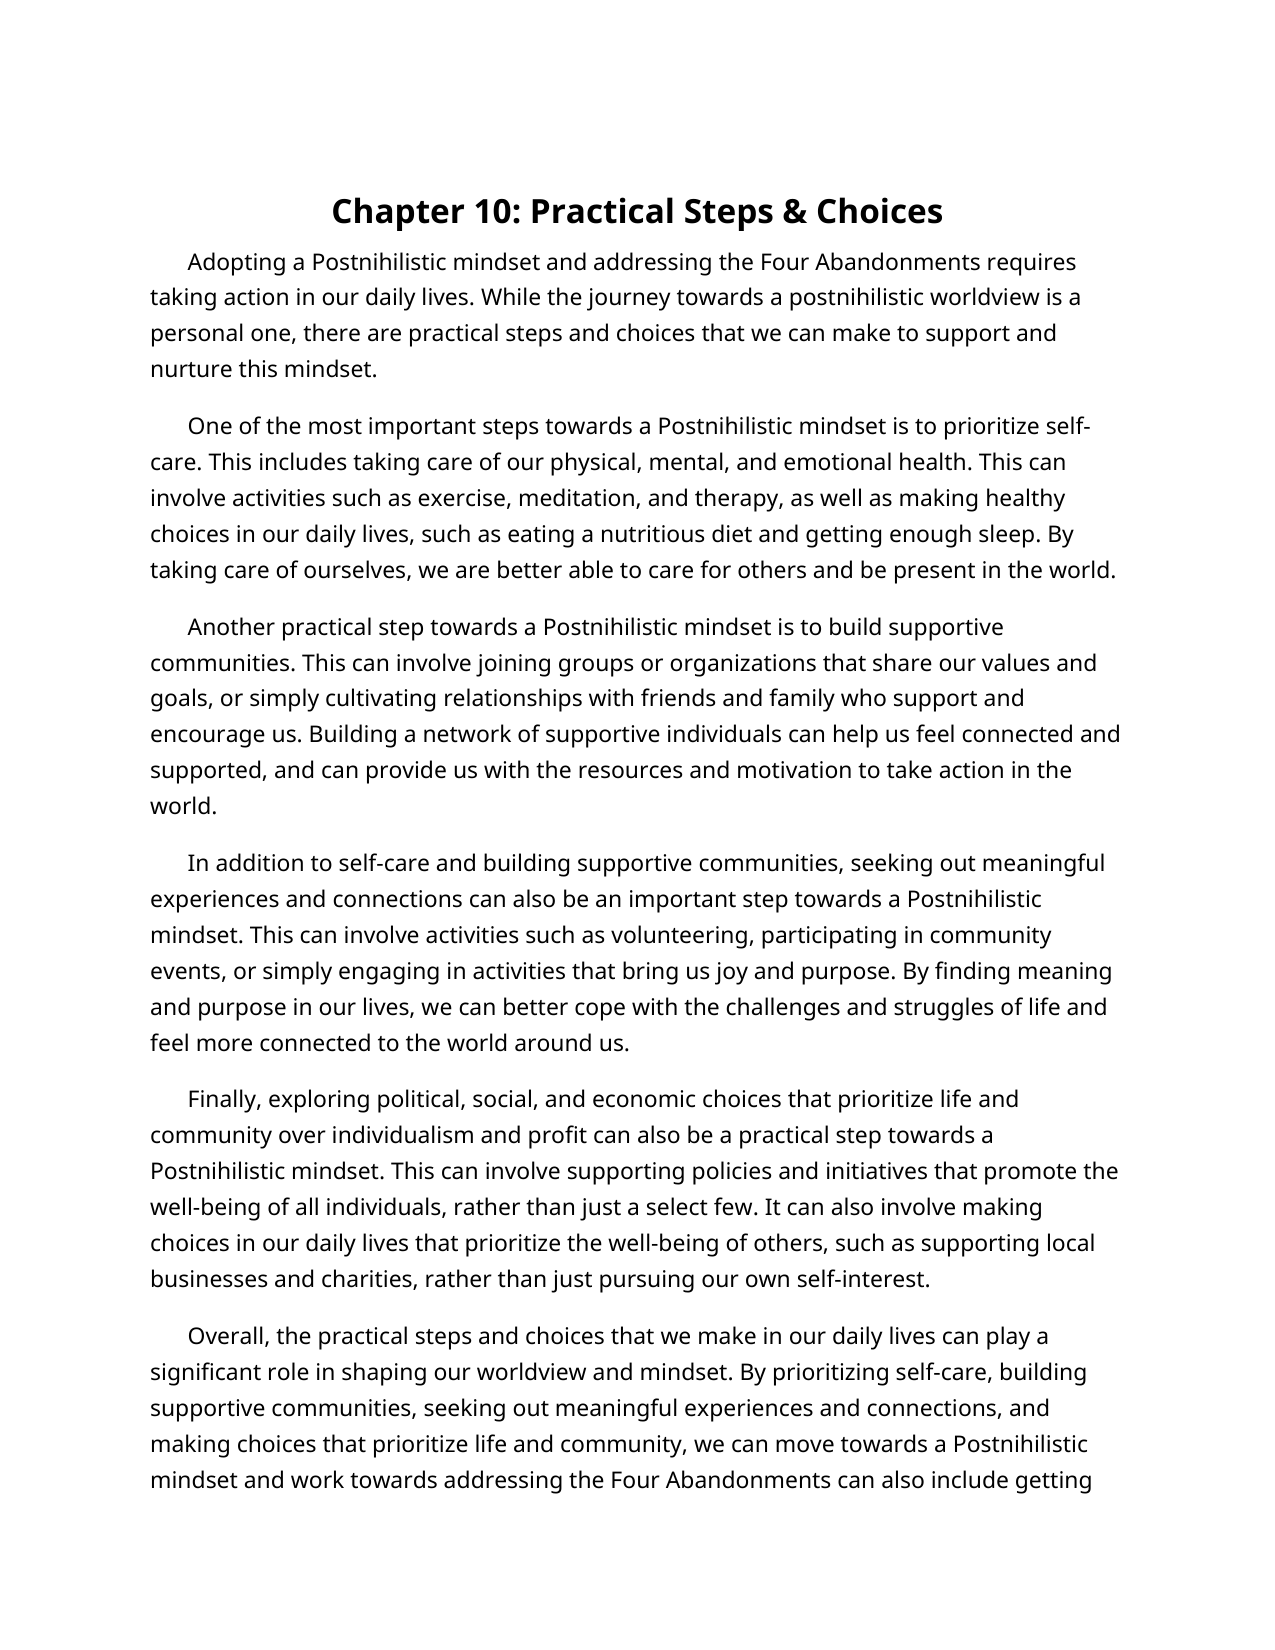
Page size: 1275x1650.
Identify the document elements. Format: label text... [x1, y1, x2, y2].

text Another practical step towards a Postnihilistic mindset is to build supportive communities. This can involve joining groups or organizations that share our values and goals, or simply cultivating relationships with friends and family who support and encourage us. Building a network of supportive individuals can help us feel connected and supported, and can provide us with the resources and motivation to take action in the world. [150, 611, 1125, 821]
text One of the most important steps towards a Postnihilistic mindset is to prioritize self-care. This includes taking care of our physical, mental, and emotional health. This can involve activities such as exercise, meditation, and therapy, as well as making healthy choices in our daily lives, such as eating a nutritious diet and getting enough sleep. By taking care of ourselves, we are better able to care for others and be present in the world. [150, 410, 1125, 585]
text Adopting a Postnihilistic mindset and addressing the Four Abandonments requires taking action in our daily lives. While the journey towards a postnihilistic worldview is a personal one, there are practical steps and choices that we can make to support and nurture this mindset. [150, 245, 1125, 384]
subtitle Chapter 10: Practical Steps & Choices [150, 187, 1125, 233]
text In addition to self-care and building supportive communities, seeking out meaningful experiences and connections can also be an important step towards a Postnihilistic mindset. This can involve activities such as volunteering, participating in community events, or simply engaging in activities that bring us joy and purpose. By finding meaning and purpose in our lives, we can better cope with the challenges and struggles of life and feel more connected to the world around us. [150, 847, 1125, 1058]
text Overall, the practical steps and choices that we make in our daily lives can play a significant role in shaping our worldview and mindset. By prioritizing self-care, building supportive communities, seeking out meaningful experiences and connections, and making choices that prioritize life and community, we can move towards a Postnihilistic mindset and work towards addressing the Four Abandonments can also include getting [150, 1320, 1125, 1495]
text Finally, exploring political, social, and economic choices that prioritize life and community over individualism and profit can also be a practical step towards a Postnihilistic mindset. This can involve supporting policies and initiatives that promote the well-being of all individuals, rather than just a select few. It can also involve making choices in our daily lives that prioritize the well-being of others, such as supporting local businesses and charities, rather than just pursuing our own self-interest. [150, 1083, 1125, 1294]
